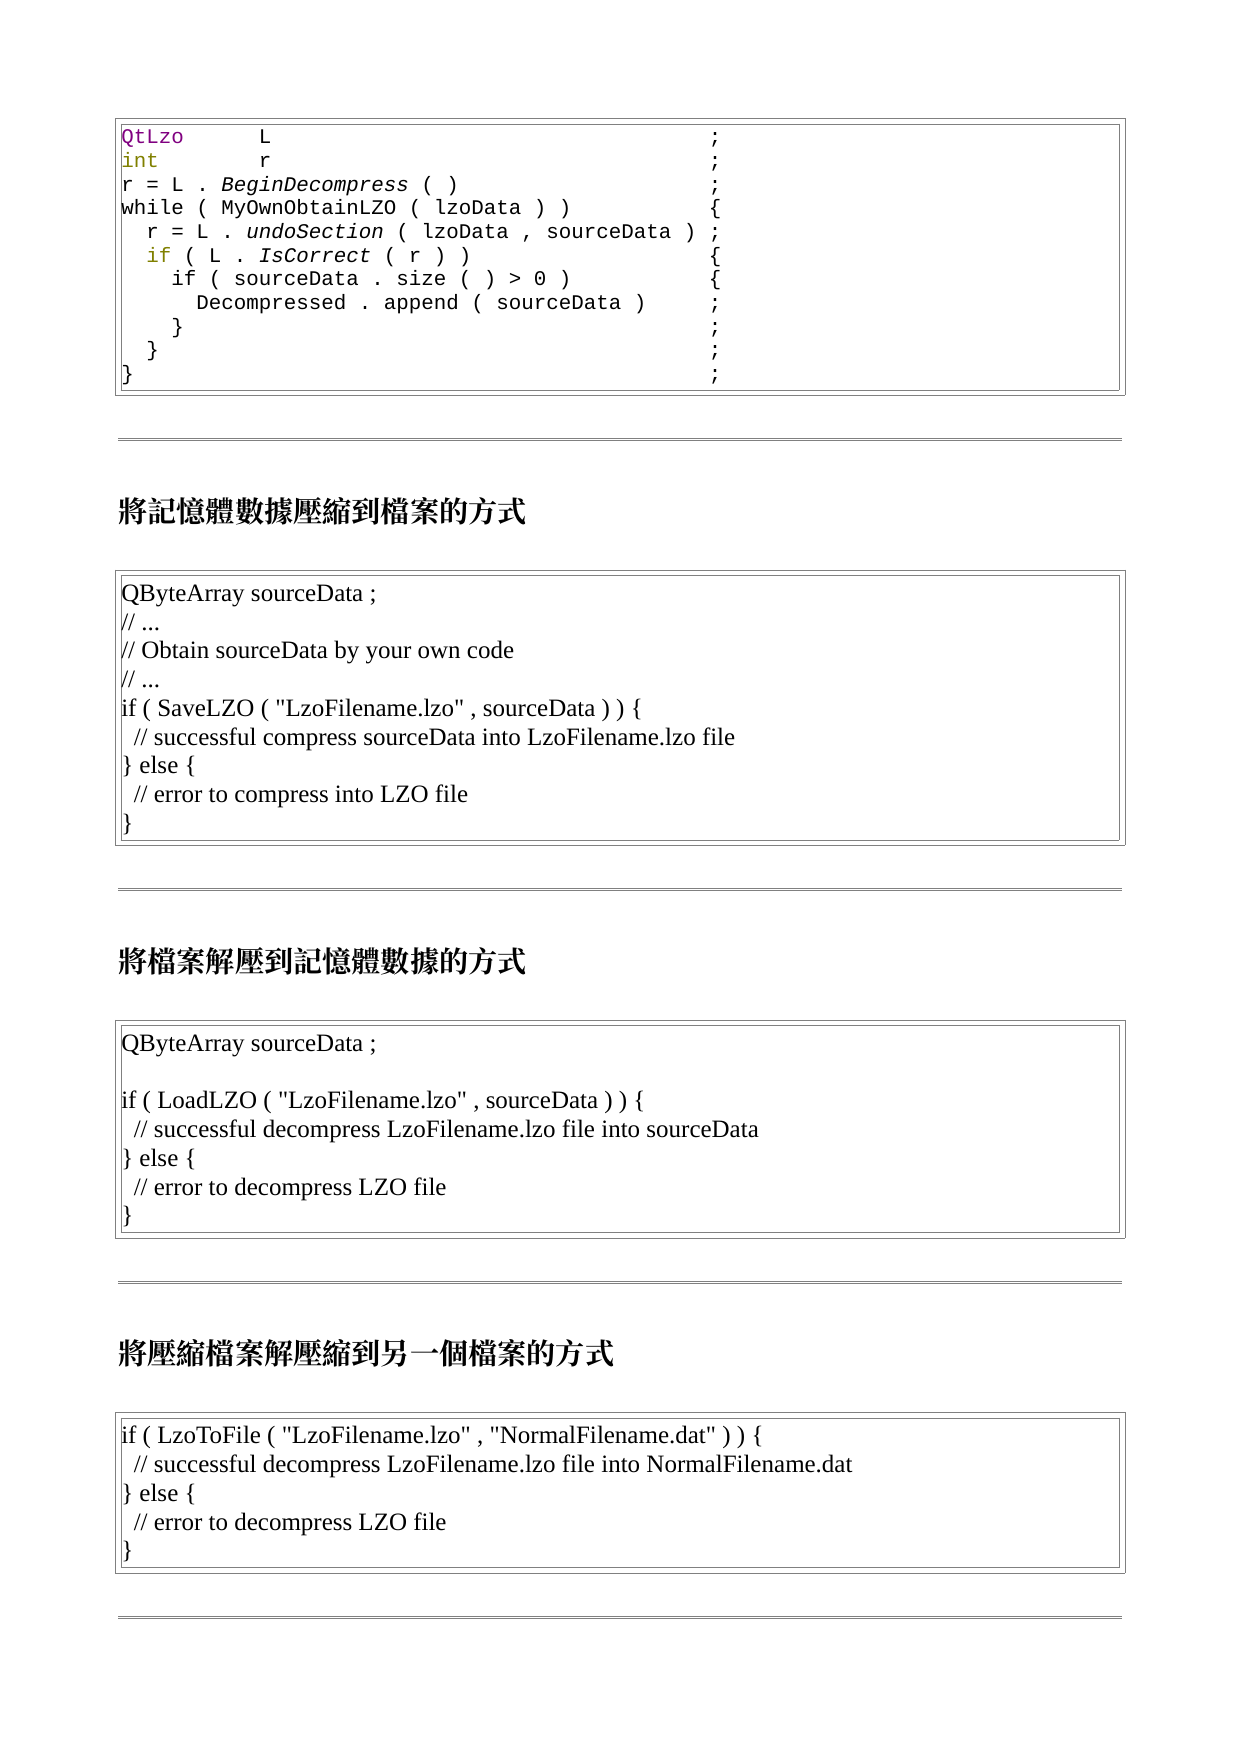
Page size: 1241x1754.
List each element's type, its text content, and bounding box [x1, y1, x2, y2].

table_header if ( LzoToFile ( "LzoFilename.lzo" , "NormalFilename.dat" ) ) { // successful decompress LzoFilename.lzo file into NormalFilename.dat } else { // error to decompress LZO file } [118, 1413, 1122, 1567]
table_header QByteArray sourceData ; // ... // Obtain sourceData by your own code // ... if ( SaveLZO ( "LzoFilename.lzo" , sourceData ) ) { // successful compress sourceData into LzoFilename.lzo file } else { // error to compress into LZO file } [118, 571, 1122, 839]
subtitle 將壓縮檔案解壓縮到另一個檔案的方式 [118, 1337, 1122, 1371]
subtitle 將記憶體數據壓縮到檔案的方式 [118, 495, 1122, 528]
subtitle 將檔案解壓到記憶體數據的方式 [118, 945, 1122, 978]
table_header QByteArray sourceData ; if ( LoadLZO ( "LzoFilename.lzo" , sourceData ) ) { // successful decompress LzoFilename.lzo file into sourceData } else { // error to decompress LZO file } [118, 1021, 1122, 1232]
table_header QtLzo L ; int r ; r = L . BeginDecompress ( ) ; while ( MyOwnObtainLZO ( lzoData ) ) { r = L . undoSection ( lzoData , sourceData ) ; if ( L . IsCorrect ( r ) ) { if ( sourceData . size ( ) > 0 ) { Decompressed . append ( sourceData ) ; } ; } ; } ; [118, 119, 1122, 389]
